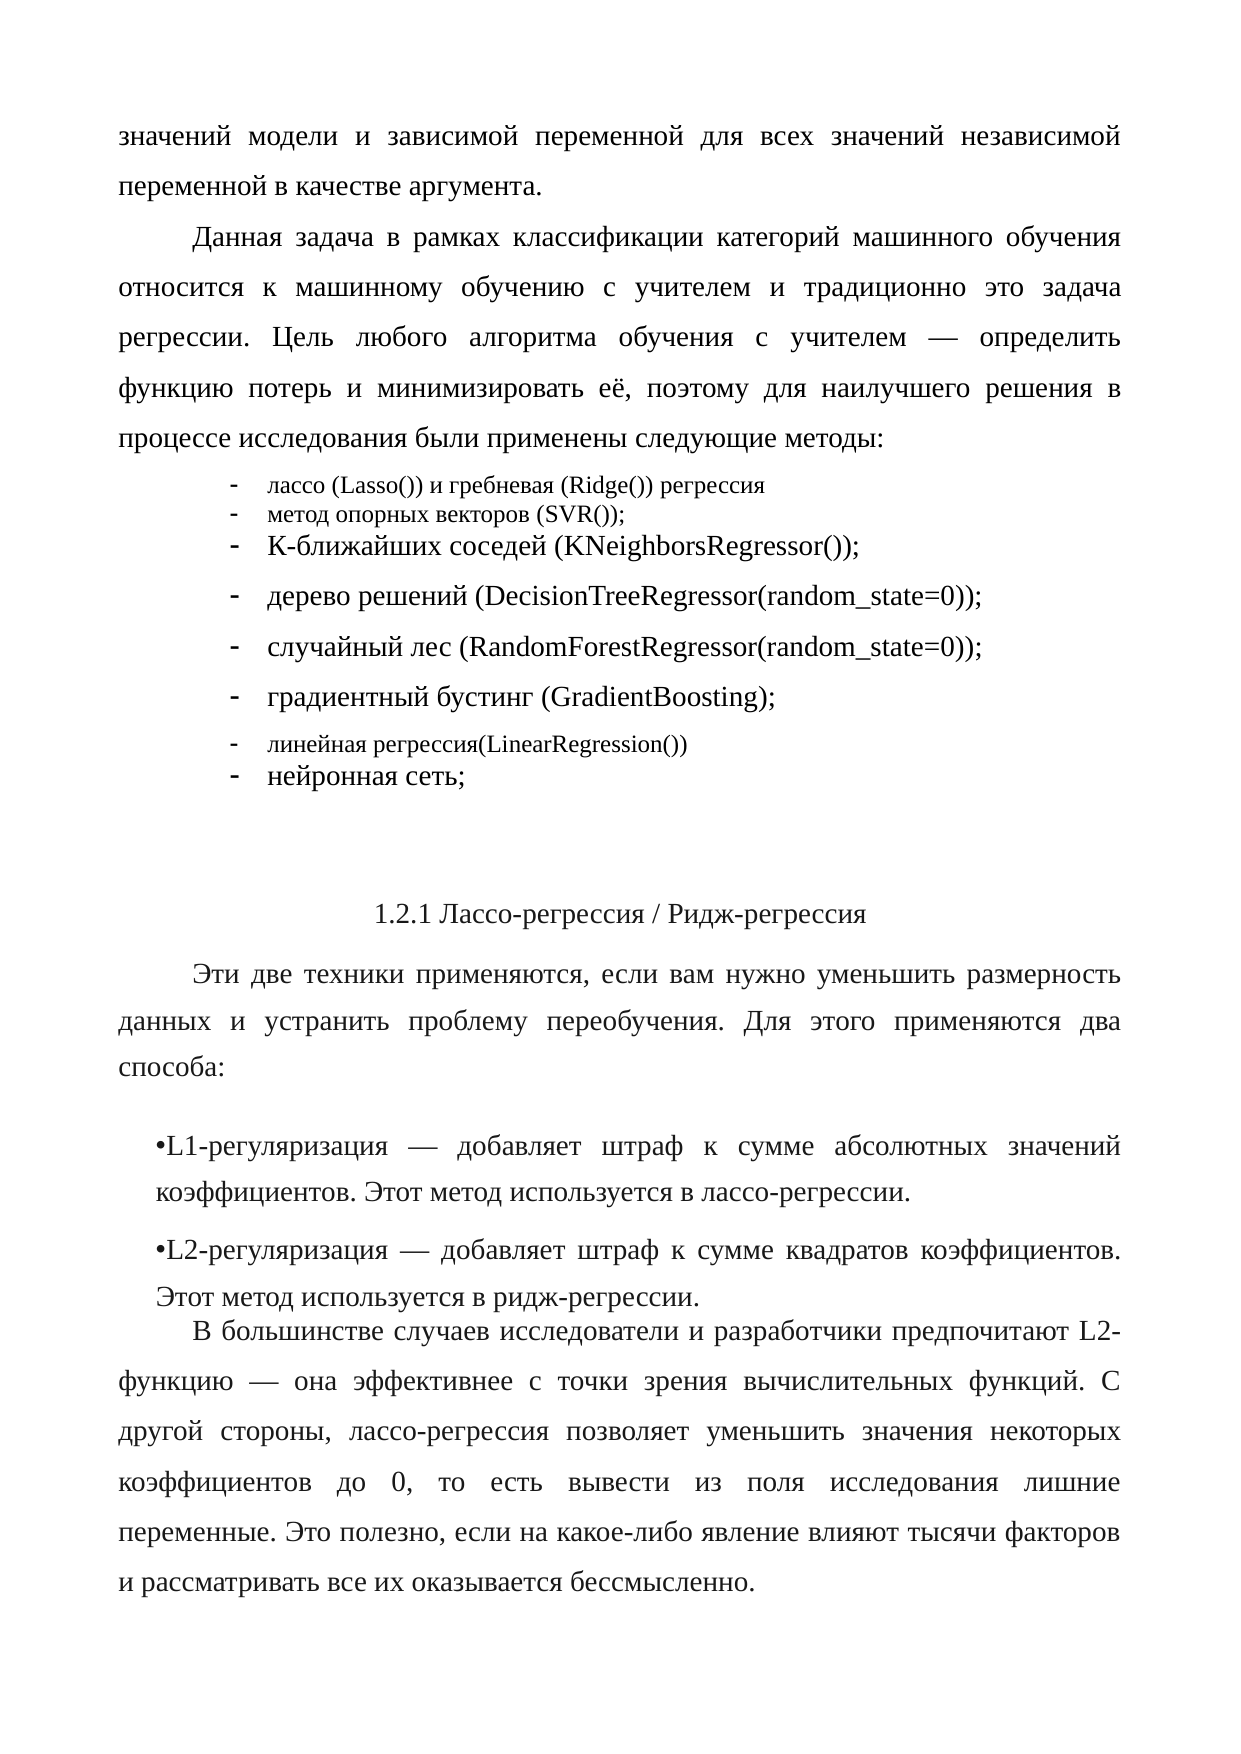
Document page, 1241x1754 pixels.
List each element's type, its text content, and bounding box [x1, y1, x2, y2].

list метод опорных векторов (SVR()); [229, 499, 1122, 528]
list L2-регуляризация — добавляет штраф к сумме квадратов коэффициентов. Этот метод используется в ридж-регрессии. [118, 1219, 1122, 1313]
list нейронная сеть; [229, 758, 1122, 792]
text Эти две техники применяются, если вам нужно уменьшить размерность данных и устранить проблему переобучения. Для этого применяются два способа: [118, 942, 1122, 1083]
text В большинстве случаев исследователи и разработчики предпочитают L2-функцию — она эффективнее с точки зрения вычислительных функций. С другой стороны, лассо-регрессия позволяет уменьшить значения некоторых коэффициентов до 0, то есть вывести из поля исследования лишние переменные. Это полезно, если на какое-либо явление влияют тысячи факторов и рассматривать все их оказывается бессмысленно. [118, 1313, 1122, 1598]
list дерево решений (DecisionTreeRegressor(random_state=0)); [229, 578, 1122, 612]
list линейная регрессия(LinearRegression()) [229, 729, 1122, 758]
list градиентный бустинг (GradientBoosting); [229, 679, 1122, 713]
text значений модели и зависимой переменной для всех значений независимой переменной в качестве аргумента. [118, 118, 1122, 202]
text Данная задача в рамках классификации категорий машинного обучения относится к машинному обучению с учителем и традиционно это задача регрессии. Цель любого алгоритма обучения с учителем — определить функцию потерь и минимизировать её, поэтому для наилучшего решения в процессе исследования были применены следующие методы: [118, 219, 1122, 453]
subtitle 1.2.1 Лассо-регрессия / Ридж-регрессия [118, 896, 1122, 930]
list случайный лес (RandomForestRegressor(random_state=0)); [229, 629, 1122, 662]
list К-ближайших соседей (KNeighborsRegressor()); [229, 528, 1122, 561]
list лассо (Lasso()) и гребневая (Ridge()) регрессия [229, 470, 1122, 499]
list L1-регуляризация — добавляет штраф к сумме абсолютных значений коэффициентов. Этот метод используется в лассо-регрессии. [118, 1114, 1122, 1208]
